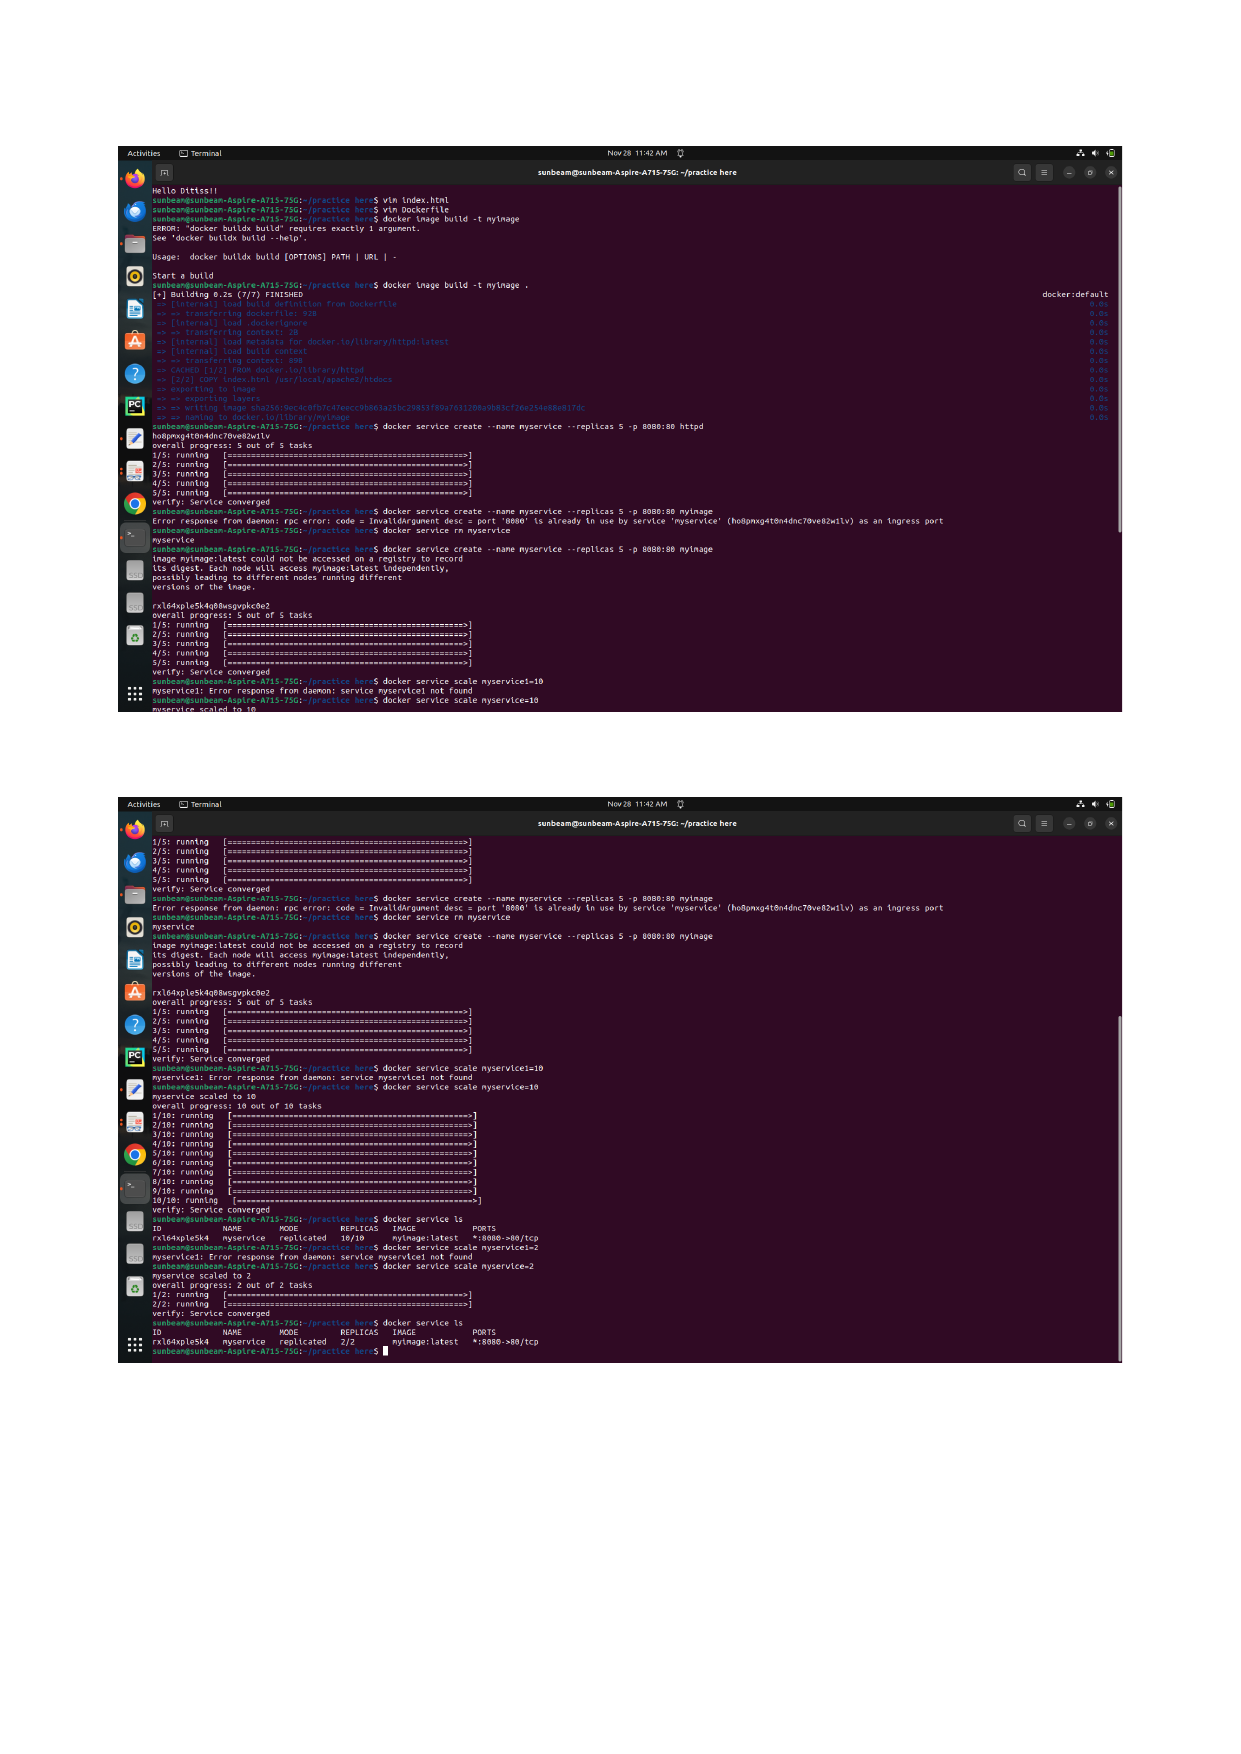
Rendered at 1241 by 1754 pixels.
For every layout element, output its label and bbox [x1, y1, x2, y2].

picture [118, 797, 1123, 1363]
picture [118, 146, 1123, 712]
